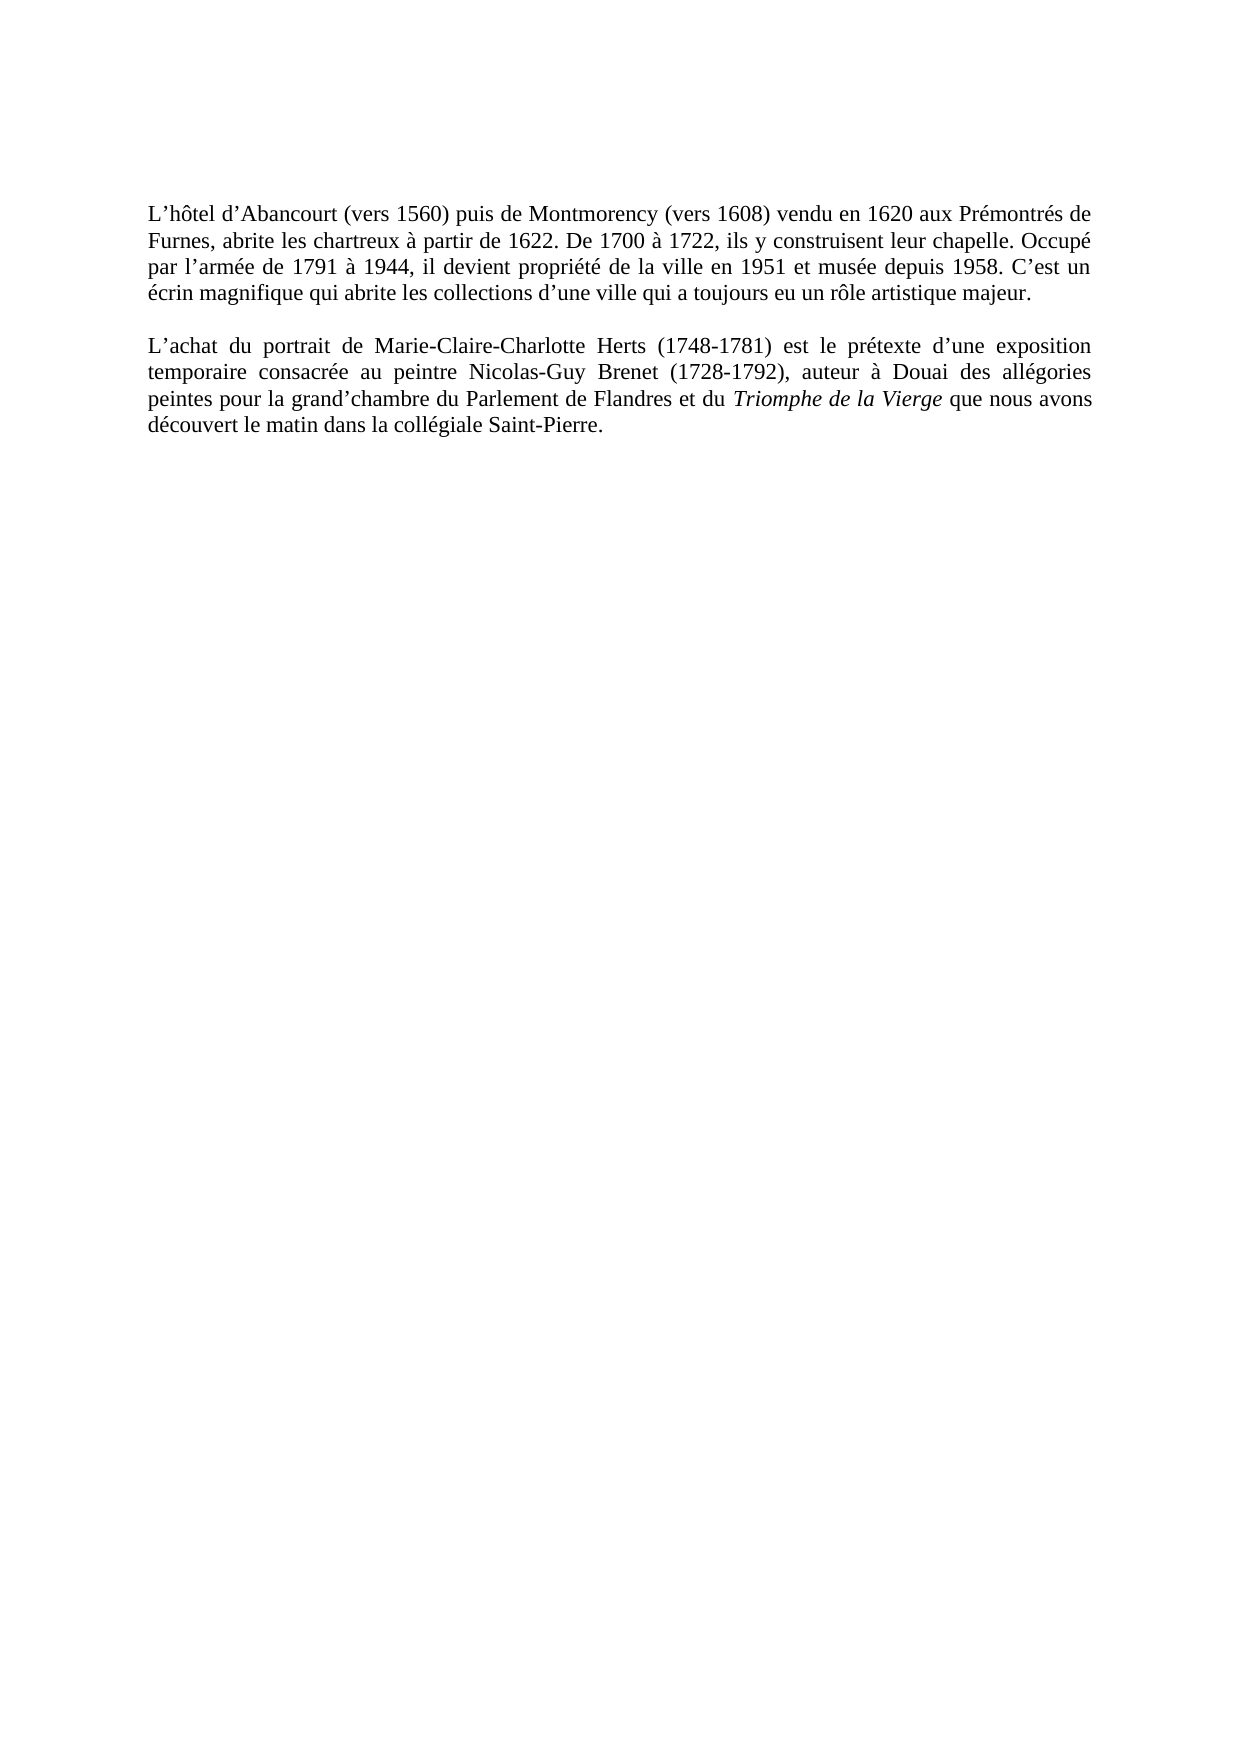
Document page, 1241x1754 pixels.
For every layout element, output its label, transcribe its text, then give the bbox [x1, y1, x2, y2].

text L’hôtel d’Abancourt (vers 1560) puis de Montmorency (vers 1608) vendu en 1620 aux Prémontrés de Furnes, abrite les chartreux à partir de 1622. De 1700 à 1722, ils y construisent leur chapelle. Occupé par l’armée de 1791 à 1944, il devient propriété de la ville en 1951 et musée depuis 1958. C’est un écrin magnifique qui abrite les collections d’une ville qui a toujours eu un rôle artistique majeur. [148, 200, 1093, 306]
text L’achat du portrait de Marie-Claire-Charlotte Herts (1748-1781) est le prétexte d’une exposition temporaire consacrée au peintre Nicolas-Guy Brenet (1728-1792), auteur à Douai des allégories peintes pour la grand’chambre du Parlement de Flandres et du Triomphe de la Vierge que nous avons découvert le matin dans la collégiale Saint-Pierre. [148, 332, 1093, 437]
